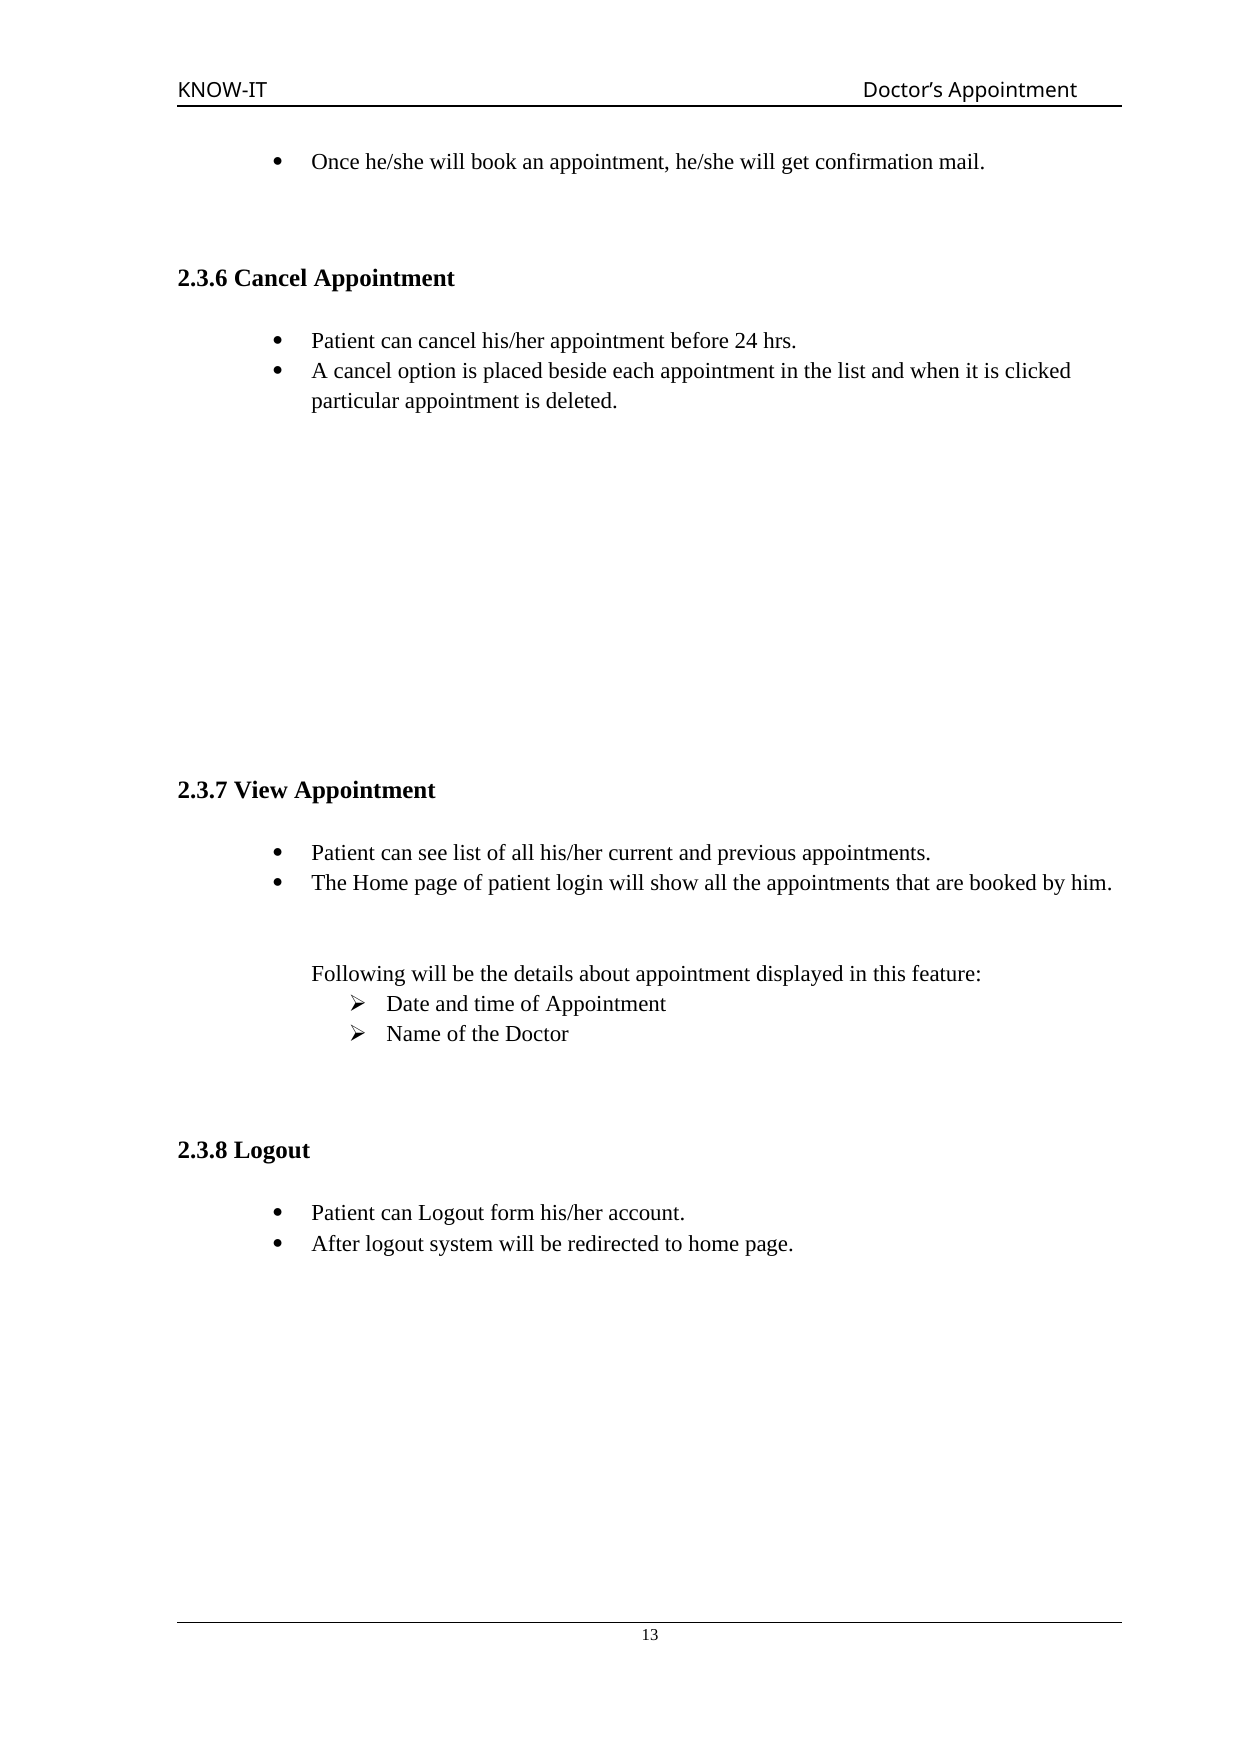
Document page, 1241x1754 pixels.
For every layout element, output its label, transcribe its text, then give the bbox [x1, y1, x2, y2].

subtitle 2.3.7 View Appointment [177, 775, 1032, 804]
list Date and time of Appointment [349, 990, 1122, 1016]
list The Home page of patient login will show all the appointments that are booked by him. [274, 869, 1122, 895]
list Following will be the details about appointment displayed in this feature: [311, 959, 1122, 986]
list Once he/she will book an appointment, he/she will get confirmation mail. [274, 148, 1122, 174]
list Name of the Doctor [349, 1020, 1122, 1046]
subtitle 2.3.6 Cancel Appointment [177, 263, 1032, 292]
list A cancel option is placed beside each appointment in the list and when it is clicked particular appointment is deleted. [274, 357, 1122, 414]
subtitle 2.3.8 Logout [177, 1136, 1032, 1164]
list After logout system will be redirected to home page. [274, 1229, 1122, 1256]
list Patient can see list of all his/her current and previous appointments. [274, 839, 1122, 865]
list Patient can cancel his/her appointment before 24 hrs. [274, 327, 1122, 353]
list Patient can Logout form his/her account. [274, 1199, 1122, 1226]
